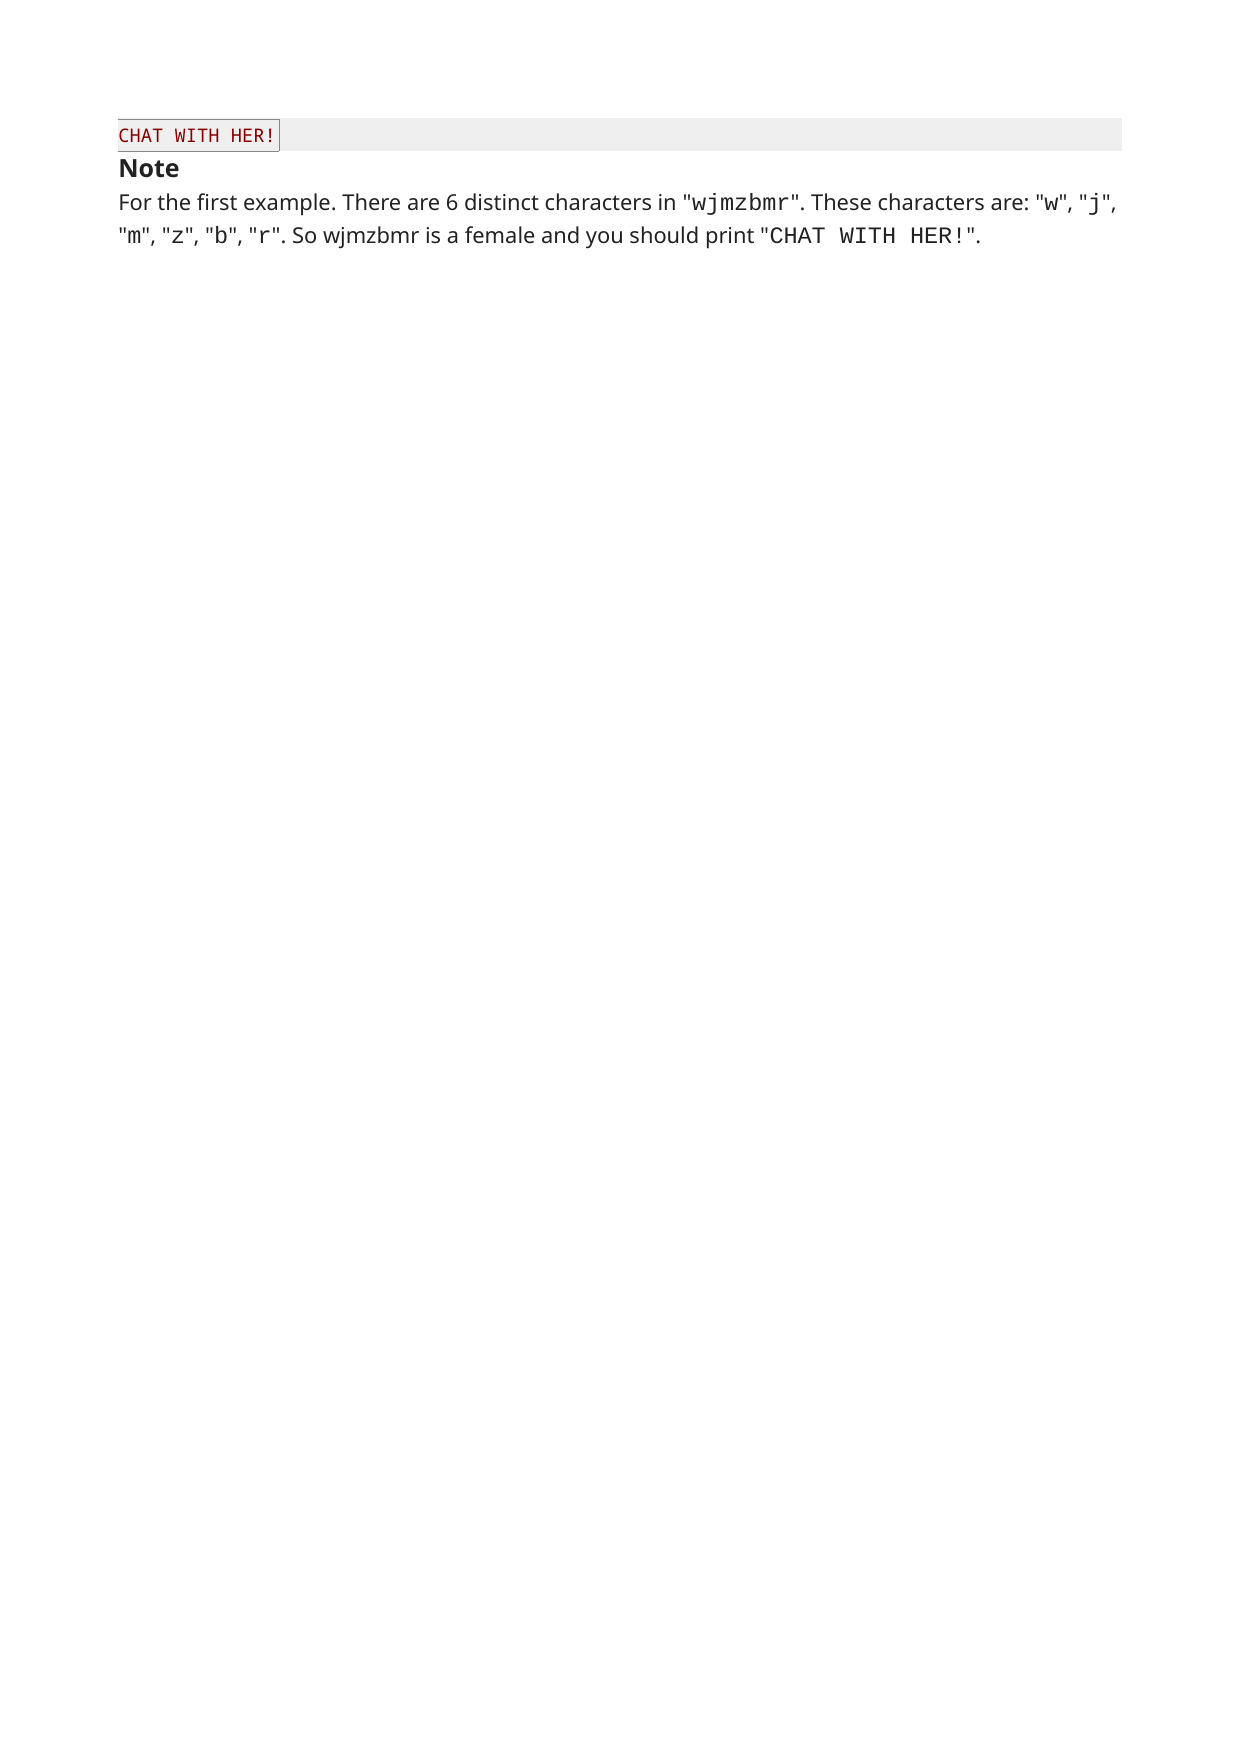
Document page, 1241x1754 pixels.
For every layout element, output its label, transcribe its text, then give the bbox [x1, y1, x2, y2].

text CHAT WITH HER! [118, 118, 1122, 151]
text Note [118, 151, 1122, 185]
text For the first example. There are 6 distinct characters in "wjmzbmr". These characters are: "w", "j", "m", "z", "b", "r". So wjmzbmr is a female and you should print "CHAT WITH HER!". [118, 185, 1122, 251]
